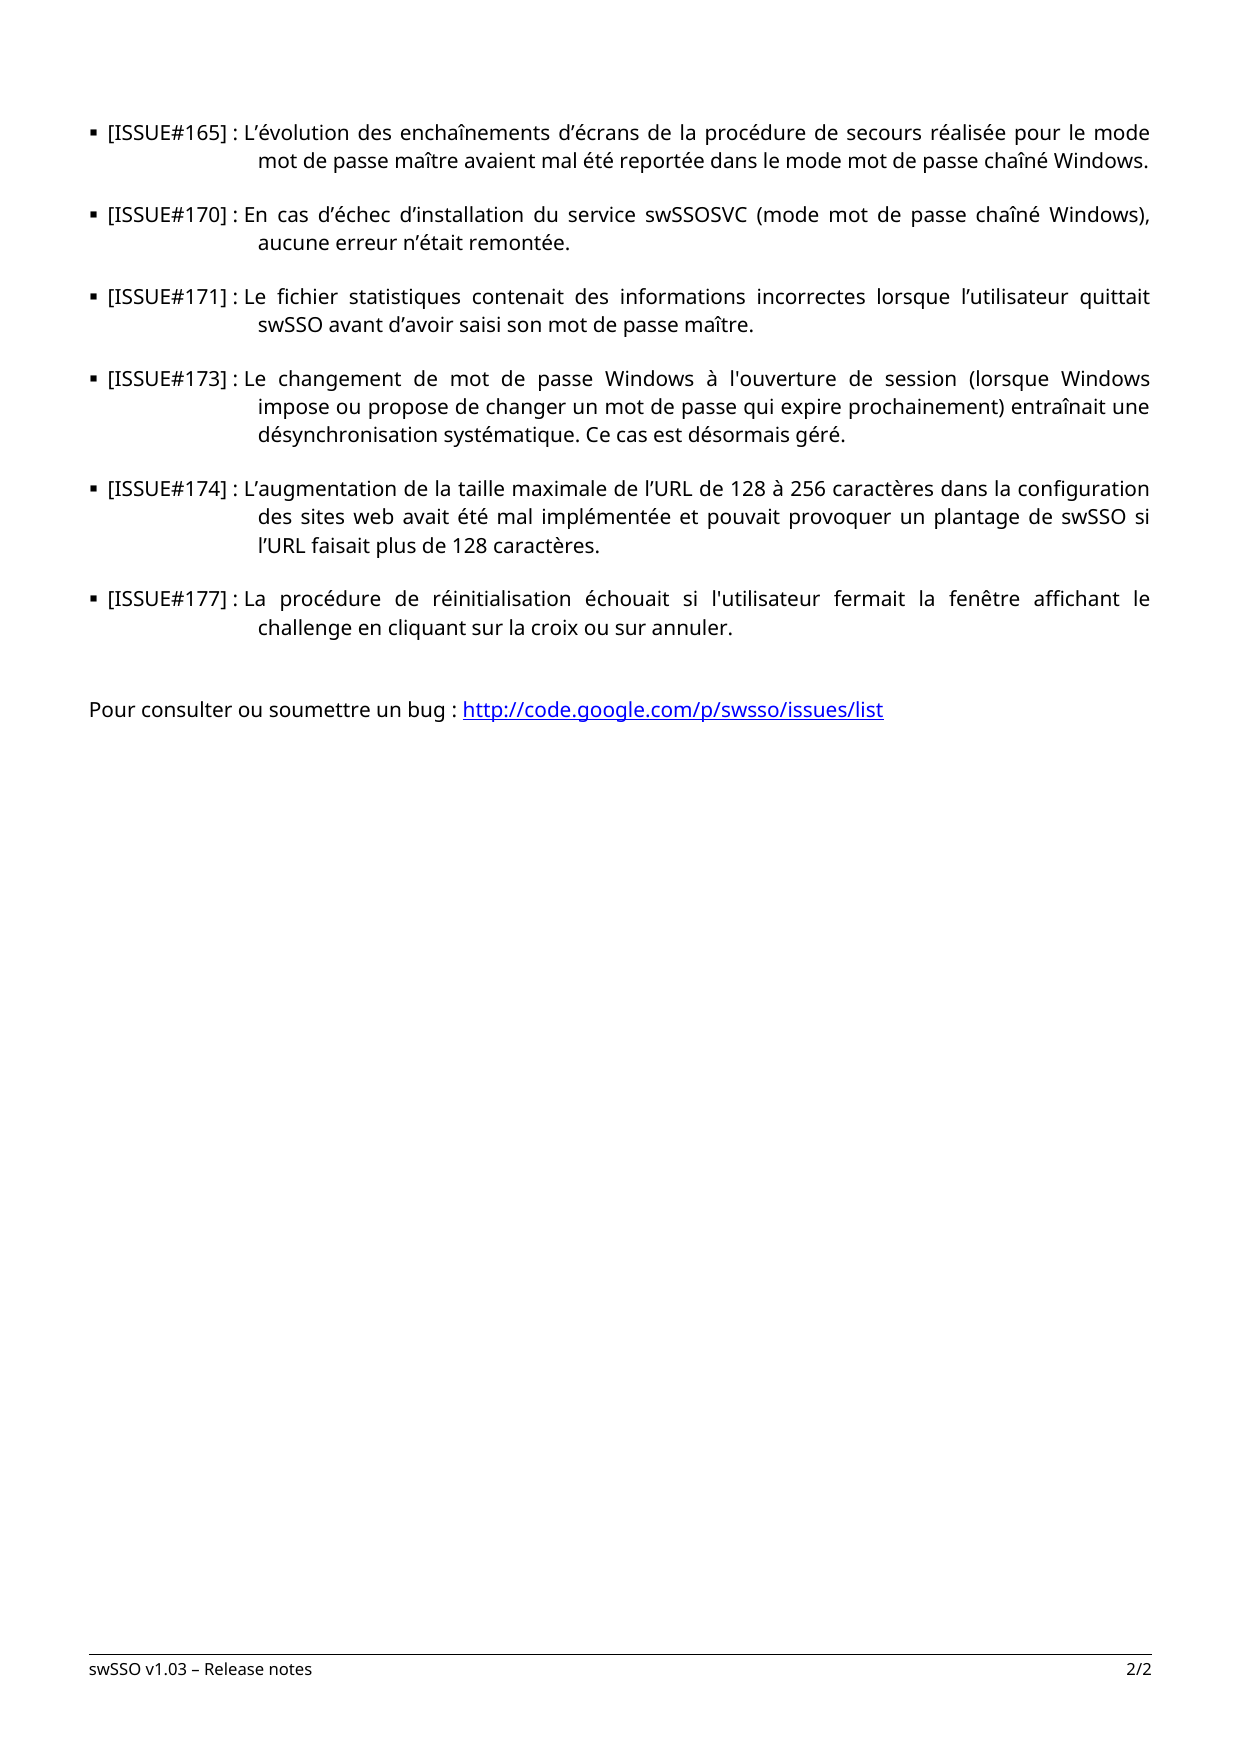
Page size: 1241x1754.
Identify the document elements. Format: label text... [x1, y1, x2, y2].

list [ISSUE#177] : La procédure de réinitialisation échouait si l'utilisateur fermait la fenêtre affichant le challenge en cliquant sur la croix ou sur annuler. [89, 584, 1152, 641]
list [ISSUE#165] : L’évolution des enchaînements d’écrans de la procédure de secours réalisée pour le mode mot de passe maître avaient mal été reportée dans le mode mot de passe chaîné Windows. [89, 118, 1152, 175]
list [ISSUE#174] : L’augmentation de la taille maximale de l’URL de 128 à 256 caractères dans la configuration des sites web avait été mal implémentée et pouvait provoquer un plantage de swSSO si l’URL faisait plus de 128 caractères. [89, 474, 1152, 559]
list [ISSUE#171] : Le fichier statistiques contenait des informations incorrectes lorsque l’utilisateur quittait swSSO avant d’avoir saisi son mot de passe maître. [89, 282, 1152, 339]
list [ISSUE#173] : Le changement de mot de passe Windows à l'ouverture de session (lorsque Windows impose ou propose de changer un mot de passe qui expire prochainement) entraînait une désynchronisation systématique. Ce cas est désormais géré. [89, 364, 1152, 449]
list [ISSUE#170] : En cas d’échec d’installation du service swSSOSVC (mode mot de passe chaîné Windows), aucune erreur n’était remontée. [89, 200, 1152, 257]
text Pour consulter ou soumettre un bug : http://code.google.com/p/swsso/issues/list [89, 695, 1152, 723]
